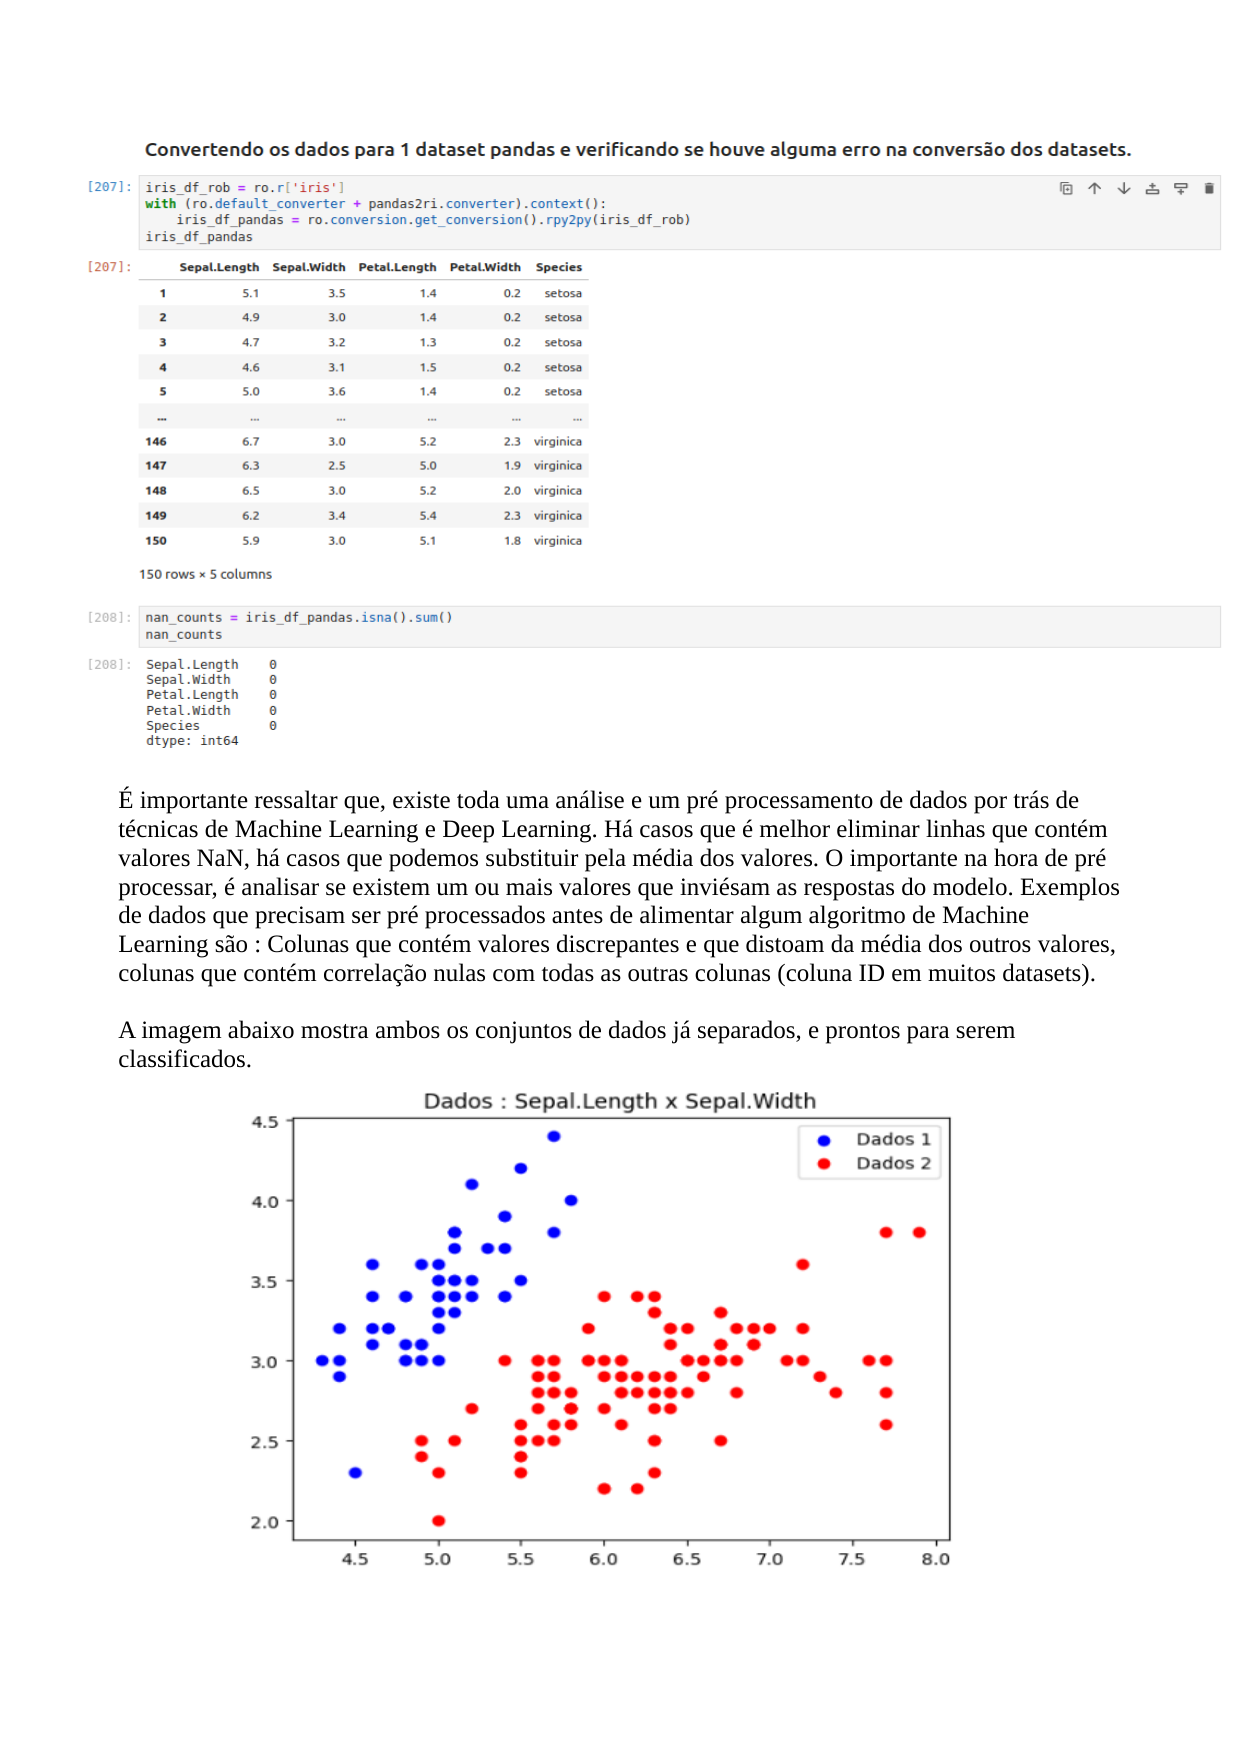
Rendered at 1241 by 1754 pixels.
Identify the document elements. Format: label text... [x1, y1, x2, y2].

picture [83, 137, 1231, 757]
picture [218, 1081, 1070, 1594]
text É importante ressaltar que, existe toda uma análise e um pré processamento de dados por trás de técnicas de Machine Learning e Deep Learning. Há casos que é melhor eliminar linhas que contém valores NaN, há casos que podemos substituir pela média dos valores. O importante na hora de pré processar, é analisar se existem um ou mais valores que inviésam as respostas do modelo. Exemplos de dados que precisam ser pré processados antes de alimentar algum algoritmo de Machine Learning são : Colunas que contém valores discrepantes e que distoam da média dos outros valores, colunas que contém correlação nulas com todas as outras colunas (coluna ID em muitos datasets). [118, 785, 1122, 987]
text A imagem abaixo mostra ambos os conjuntos de dados já separados, e prontos para serem classificados. [118, 1015, 1122, 1073]
